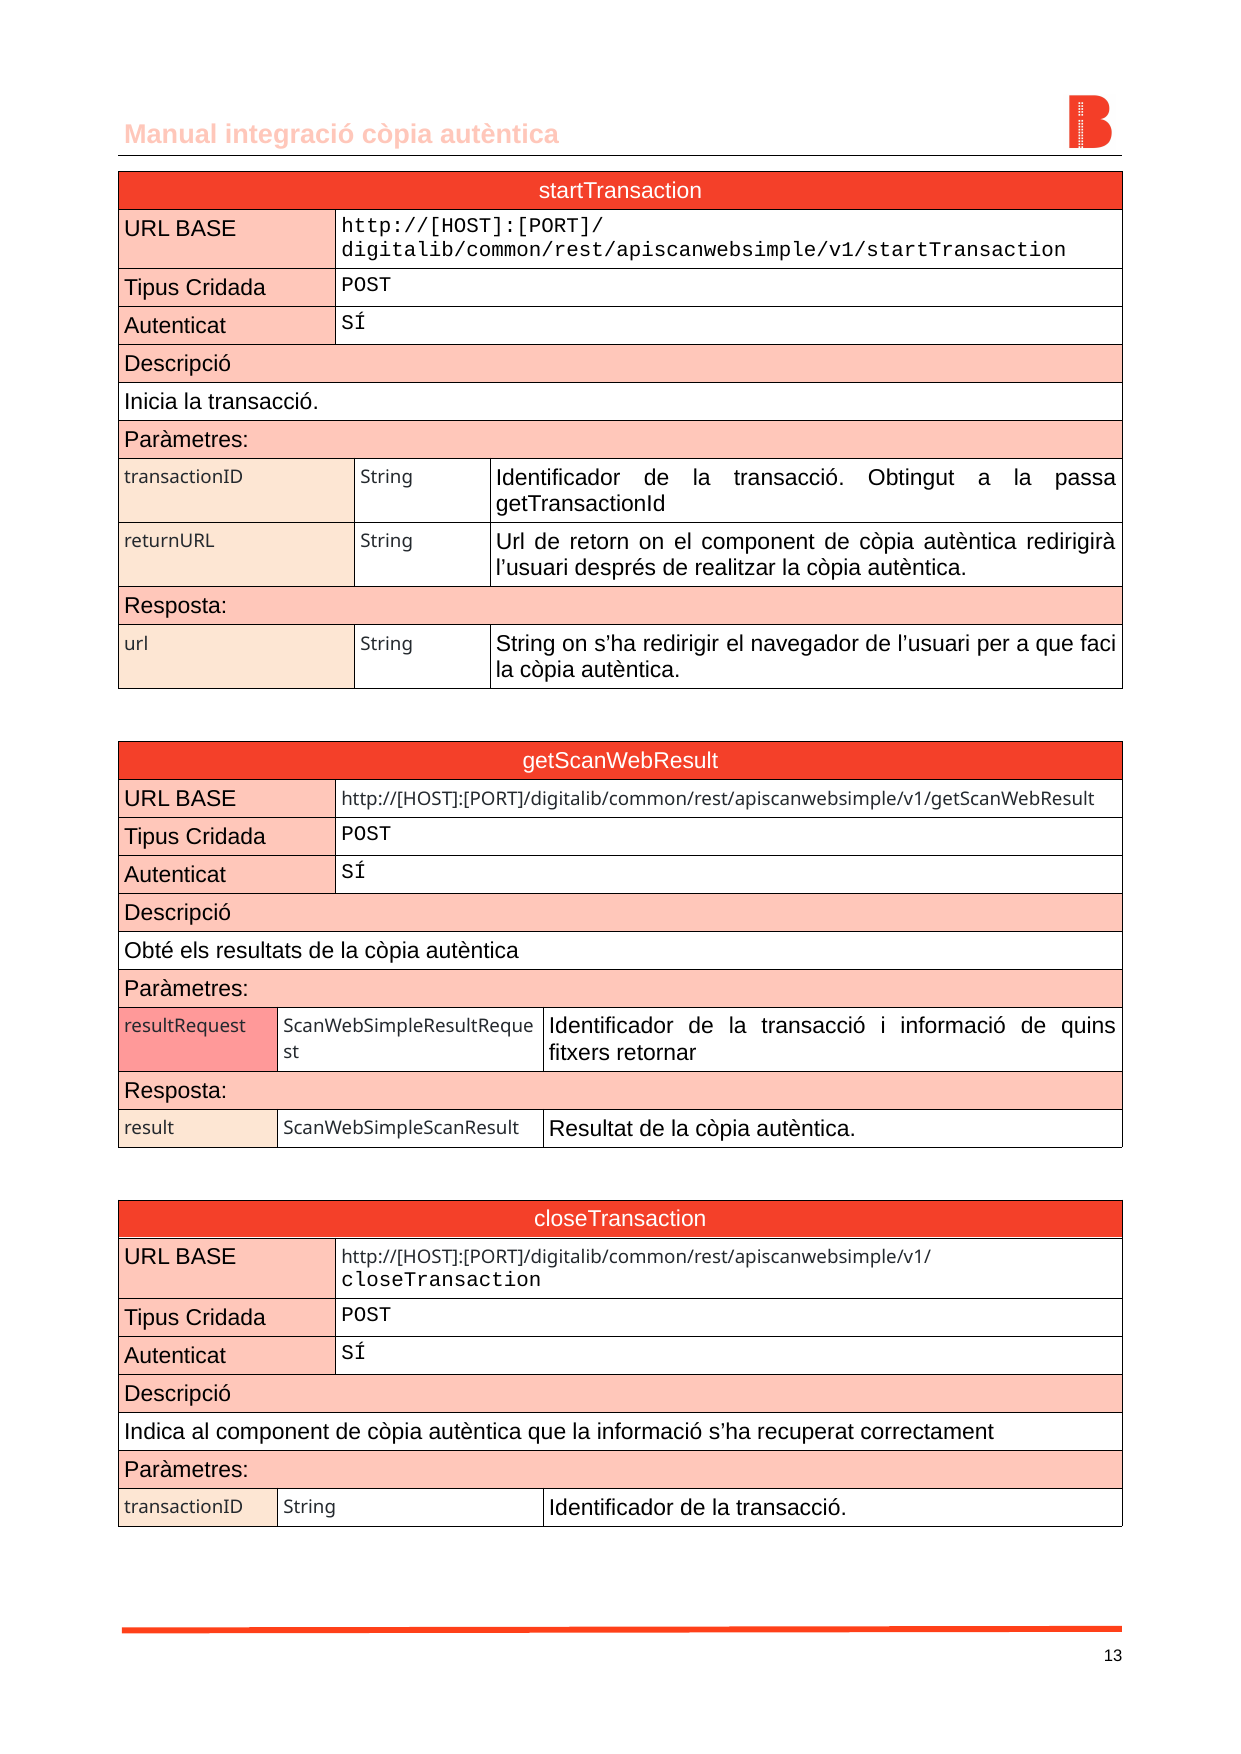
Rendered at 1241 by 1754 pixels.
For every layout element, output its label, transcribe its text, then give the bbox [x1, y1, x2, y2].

table_cell Autenticat [119, 1337, 335, 1374]
table_cell Identificador de la transacció i informació de quins fitxers retornar [544, 1008, 1122, 1071]
table_cell http://[HOST]:[PORT]/digitalib/common/rest/apiscanwebsimple/v1/closeTransaction [336, 1239, 1122, 1298]
table_cell url [119, 625, 354, 688]
table_cell String on s’ha redirigir el navegador de l’usuari per a que faci la còpia autèntica. [491, 625, 1122, 688]
table_cell Url de retorn on el component de còpia autèntica redirigirà l’usuari després de realitzar la còpia autèntica. [491, 523, 1122, 586]
table_cell ScanWebSimpleResultRequest [278, 1008, 543, 1071]
table_cell Identificador de la transacció. [544, 1489, 1122, 1526]
table_cell Obté els resultats de la còpia autèntica [119, 932, 1122, 969]
table_cell POST [336, 818, 1122, 855]
picture [1063, 94, 1117, 150]
table_cell Descripció [119, 1375, 1122, 1412]
table_cell String [355, 459, 490, 522]
table_cell SÍ [336, 307, 1122, 344]
table_header closeTransaction [119, 1201, 1122, 1237]
table_cell transactionID [119, 459, 354, 522]
table_cell ScanWebSimpleScanResult [278, 1110, 543, 1147]
table_cell Paràmetres: [119, 1451, 1122, 1488]
table_cell Descripció [119, 894, 1122, 931]
table_cell Resposta: [119, 1072, 1122, 1109]
table_cell Descripció [119, 345, 1122, 382]
table_cell Inicia la transacció. [119, 383, 1122, 420]
table_cell Autenticat [119, 856, 335, 893]
table_cell POST [336, 269, 1122, 306]
table_cell http://[HOST]:[PORT]/digitalib/common/rest/apiscanwebsimple/v1/getScanWebResult [336, 780, 1122, 817]
table_cell resultRequest [119, 1008, 277, 1071]
table_cell Tipus Cridada [119, 1299, 335, 1336]
table_cell URL BASE [119, 1239, 335, 1298]
table_cell Indica al component de còpia autèntica que la informació s’ha recuperat correctament [119, 1413, 1122, 1450]
table_header getScanWebResult [119, 742, 1122, 779]
table_cell Paràmetres: [119, 421, 1122, 458]
table_cell String [355, 523, 490, 586]
table_cell URL BASE [119, 210, 335, 268]
table_cell transactionID [119, 1489, 277, 1526]
table_cell SÍ [336, 856, 1122, 893]
table_header startTransaction [119, 172, 1122, 209]
table_cell Resposta: [119, 587, 1122, 624]
table_cell Tipus Cridada [119, 818, 335, 855]
table_cell String [355, 625, 490, 688]
table_cell Resultat de la còpia autèntica. [544, 1110, 1122, 1147]
table_cell SÍ [336, 1337, 1122, 1374]
table_cell Identificador de la transacció. Obtingut a la passa getTransactionId [491, 459, 1122, 522]
table_cell http://[HOST]:[PORT]/ digitalib/common/rest/apiscanwebsimple/v1/startTransaction [336, 210, 1122, 268]
table_cell String [278, 1489, 543, 1526]
table_cell returnURL [119, 523, 354, 586]
table_cell Autenticat [119, 307, 335, 344]
table_cell Tipus Cridada [119, 269, 335, 306]
table_cell URL BASE [119, 780, 335, 817]
table_cell result [119, 1110, 277, 1147]
table_cell POST [336, 1299, 1122, 1336]
table_cell Paràmetres: [119, 970, 1122, 1007]
